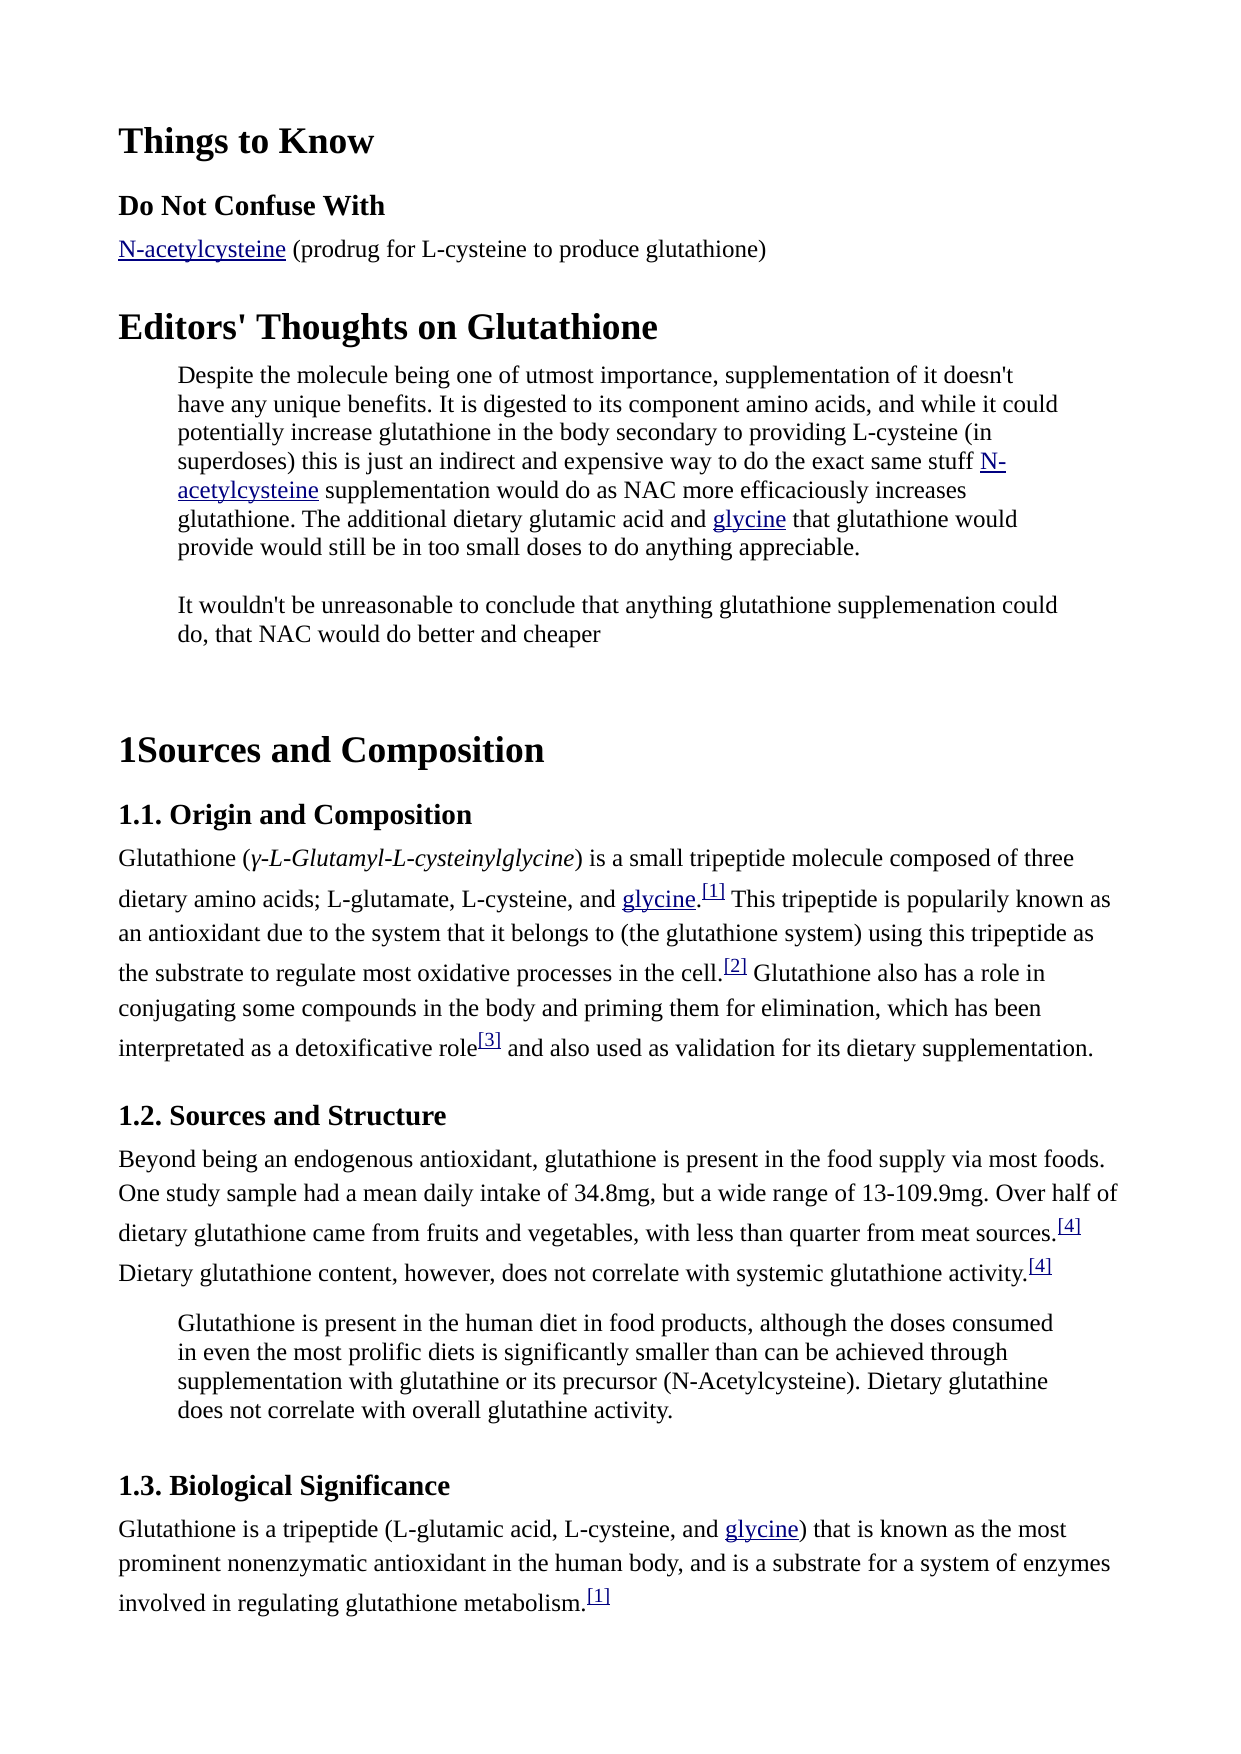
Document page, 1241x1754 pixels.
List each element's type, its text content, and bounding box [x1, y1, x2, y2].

subtitle 1Sources and Composition [118, 727, 1122, 770]
text It wouldn't be unreasonable to conclude that anything glutathione supplemenation could do, that NAC would do better and cheaper [177, 591, 1063, 648]
subtitle 1.1. Origin and Composition [118, 797, 1122, 831]
text Glutathione is a tripeptide (L-glutamic acid, L-cysteine, and glycine) that is known as the most prominent nonenzymatic antioxidant in the human body, and is a substrate for a system of enzymes involved in regulating glutathione metabolism.[1] [118, 1514, 1122, 1617]
text N-acetylcysteine (prodrug for L-cysteine to produce glutathione) [118, 234, 1122, 263]
subtitle Do Not Confuse With [118, 188, 1122, 222]
text Glutathione (γ-L-Glutamyl-L-cysteinylglycine) is a small tripeptide molecule composed of three dietary amino acids; L-glutamate, L-cysteine, and glycine.[1] This tripeptide is popularily known as an antioxidant due to the system that it belongs to (the glutathione system) using this tripeptide as the substrate to regulate most oxidative processes in the cell.[2] Glutathione also has a role in conjugating some compounds in the body and priming them for elimination, which has been interpretated as a detoxificative role[3] and also used as validation for its dietary supplementation. [118, 843, 1122, 1062]
subtitle 1.3. Biological Significance [118, 1468, 1122, 1501]
subtitle Editors' Thoughts on Glutathione [118, 304, 1122, 347]
text Glutathione is present in the human diet in food products, although the doses consumed in even the most prolific diets is significantly smaller than can be achieved through supplementation with glutathine or its precursor (N-Acetylcysteine). Dietary glutathine does not correlate with overall glutathine activity. [177, 1308, 1063, 1423]
subtitle Things to Know [118, 118, 1122, 161]
subtitle 1.2. Sources and Structure [118, 1098, 1122, 1131]
text Despite the molecule being one of utmost importance, supplementation of it doesn't have any unique benefits. It is digested to its component amino acids, and while it could potentially increase glutathione in the body secondary to providing L-cysteine (in superdoses) this is just an indirect and expensive way to do the exact same stuff N-acetylcysteine supplementation would do as NAC more efficaciously increases glutathione. The additional dietary glutamic acid and glycine that glutathione would provide would still be in too small doses to do anything appreciable. [177, 360, 1063, 561]
text Beyond being an endogenous antioxidant, glutathione is present in the food supply via most foods. One study sample had a mean daily intake of 34.8mg, but a wide range of 13-109.9mg. Over half of dietary glutathione came from fruits and vegetables, with less than quarter from meat sources.[4] Dietary glutathione content, however, does not correlate with systemic glutathione activity.[4] [118, 1144, 1122, 1287]
